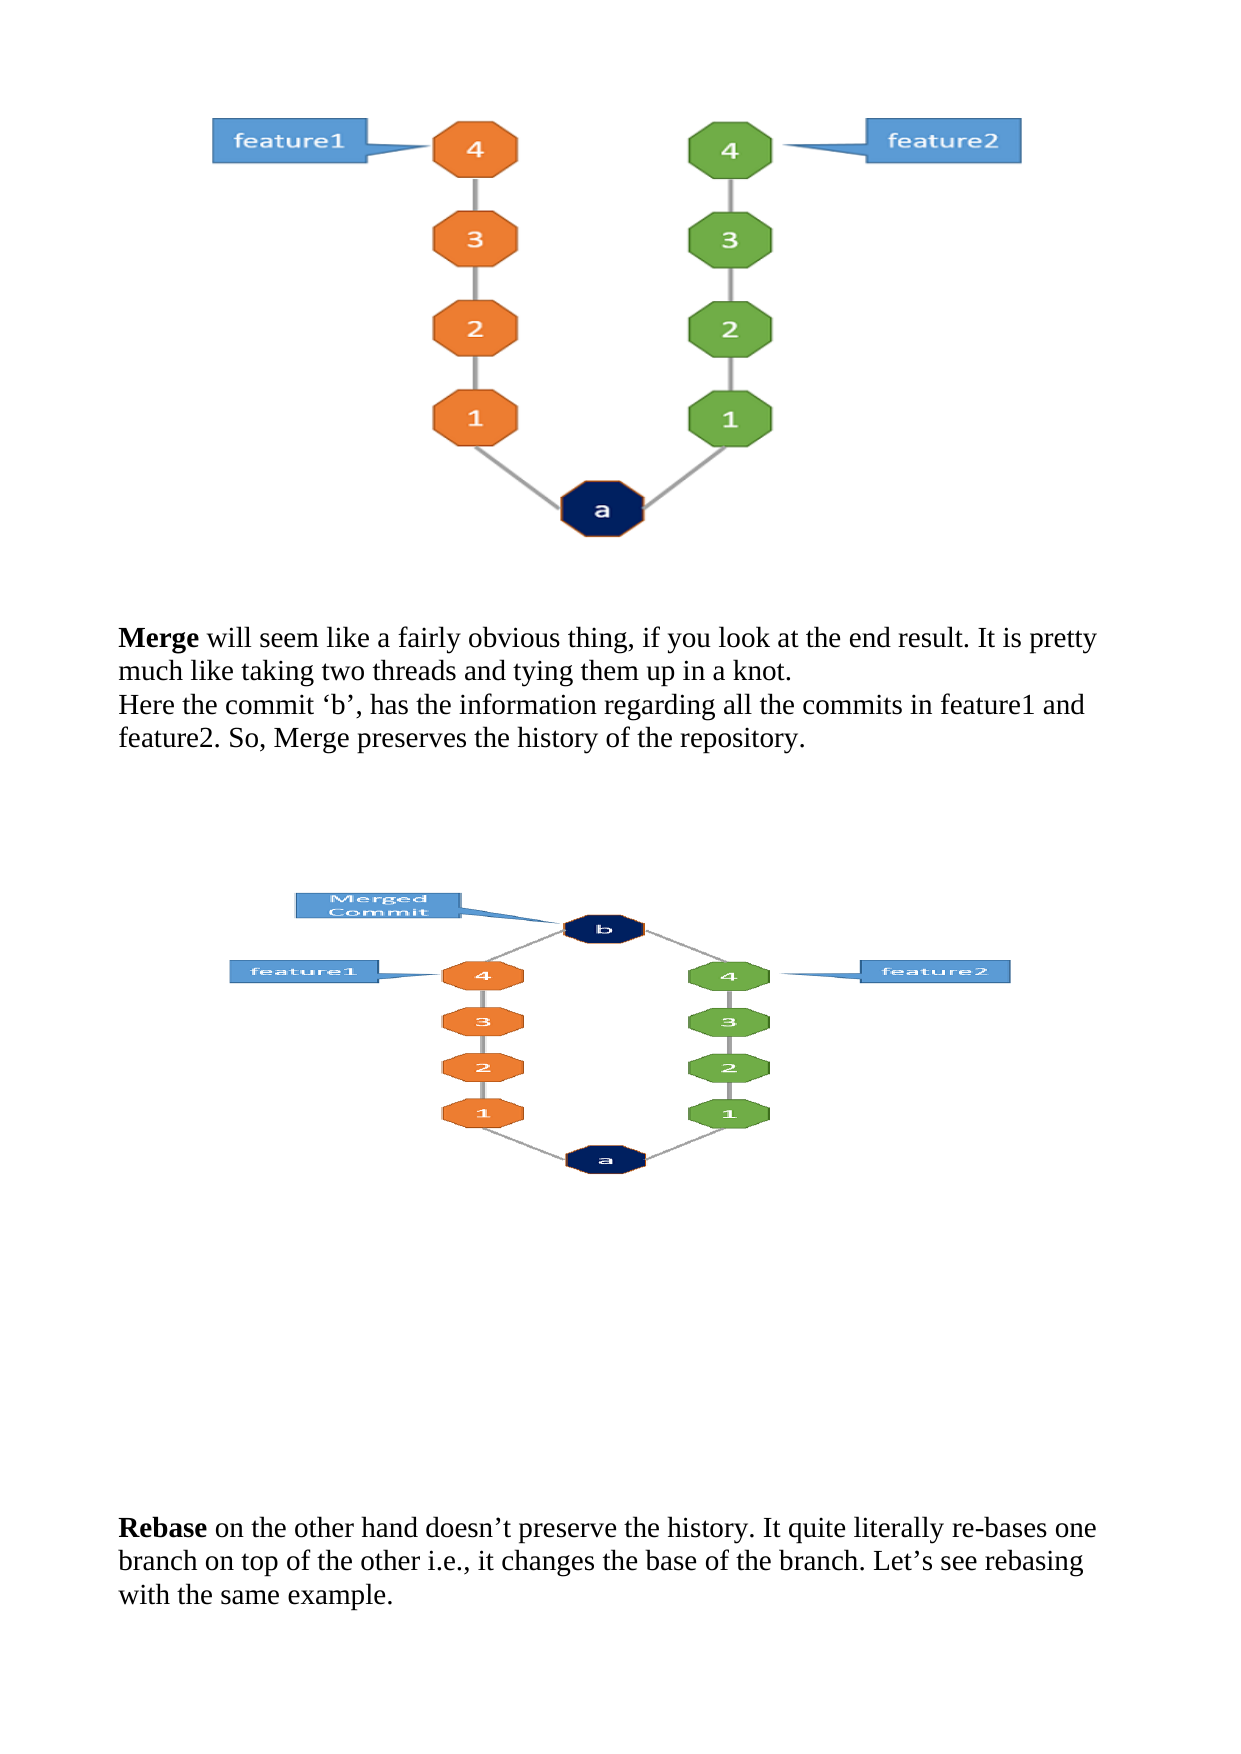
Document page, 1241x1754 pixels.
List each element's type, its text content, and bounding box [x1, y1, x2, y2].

picture [212, 118, 1022, 539]
picture [229, 888, 1011, 1175]
text Here the commit ‘b’, has the information regarding all the commits in feature1 and feature2. So, Merge preserves the history of the repository. [118, 687, 1122, 754]
text Rebase on the other hand doesn’t preserve the history. It quite literally re-bases one branch on top of the other i.e., it changes the base of the branch. Let’s see rebasing with the same example. [118, 1510, 1122, 1610]
text Merge will seem like a fairly obvious thing, if you look at the end result. It is pretty much like taking two threads and tying them up in a knot. [118, 620, 1122, 687]
